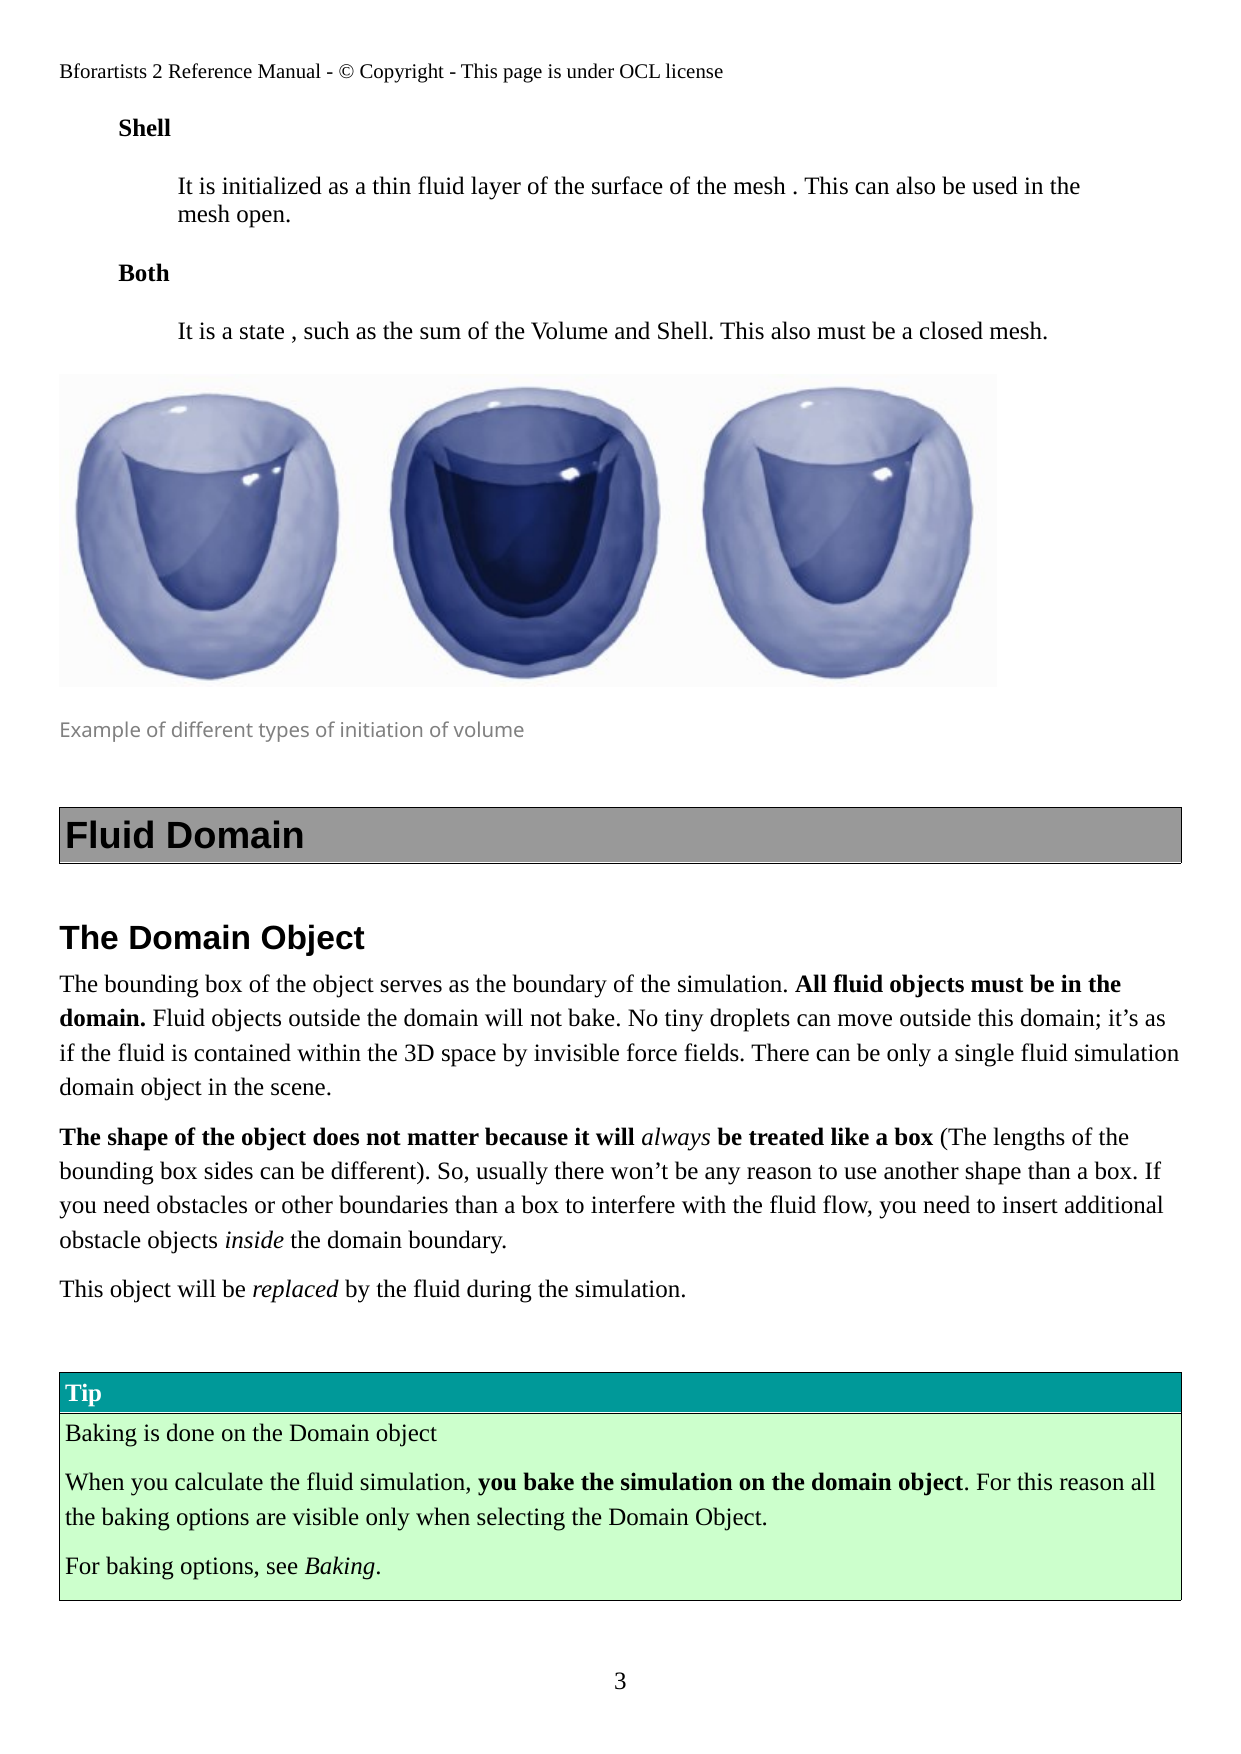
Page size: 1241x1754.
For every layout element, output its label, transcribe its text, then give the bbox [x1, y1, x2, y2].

text The bounding box of the object serves as the boundary of the simulation. All fluid objects must be in the domain. Fluid objects outside the domain will not bake. No tiny droplets can move outside this domain; it’s as if the fluid is contained within the 3D space by invisible force fields. There can be only a single fluid simulation domain object in the scene. [59, 969, 1181, 1101]
text This object will be replaced by the fluid during the simulation. [59, 1274, 1181, 1303]
text The shape of the object does not matter because it will always be treated like a box (The lengths of the bounding box sides can be different). So, usually there won’t be any reason to use another shape than a box. If you need obstacles or other boundaries than a box to interfere with the fluid flow, you need to insert additional obstacle objects inside the domain boundary. [59, 1122, 1181, 1254]
subtitle The Domain Object [59, 918, 1181, 957]
text Example of different types of initiation of volume [59, 712, 1181, 744]
table_header Tip [60, 1373, 1181, 1412]
picture [59, 374, 997, 687]
list It is a state , such as the sum of the Volume and Shell. This also must be a closed mesh. [177, 316, 1122, 345]
table_header Fluid Domain [60, 808, 1181, 862]
table_cell Baking is done on the Domain object When you calculate the fluid simulation, you bake the simulation on the domain object. For this reason all the baking options are visible only when selecting the Domain Object. For baking options, see Baking. [60, 1414, 1181, 1600]
list It is initialized as a thin fluid layer of the surface of the mesh . This can also be used in the mesh open. [177, 171, 1122, 228]
subtitle Both [118, 258, 1122, 287]
subtitle Shell [118, 113, 1122, 141]
